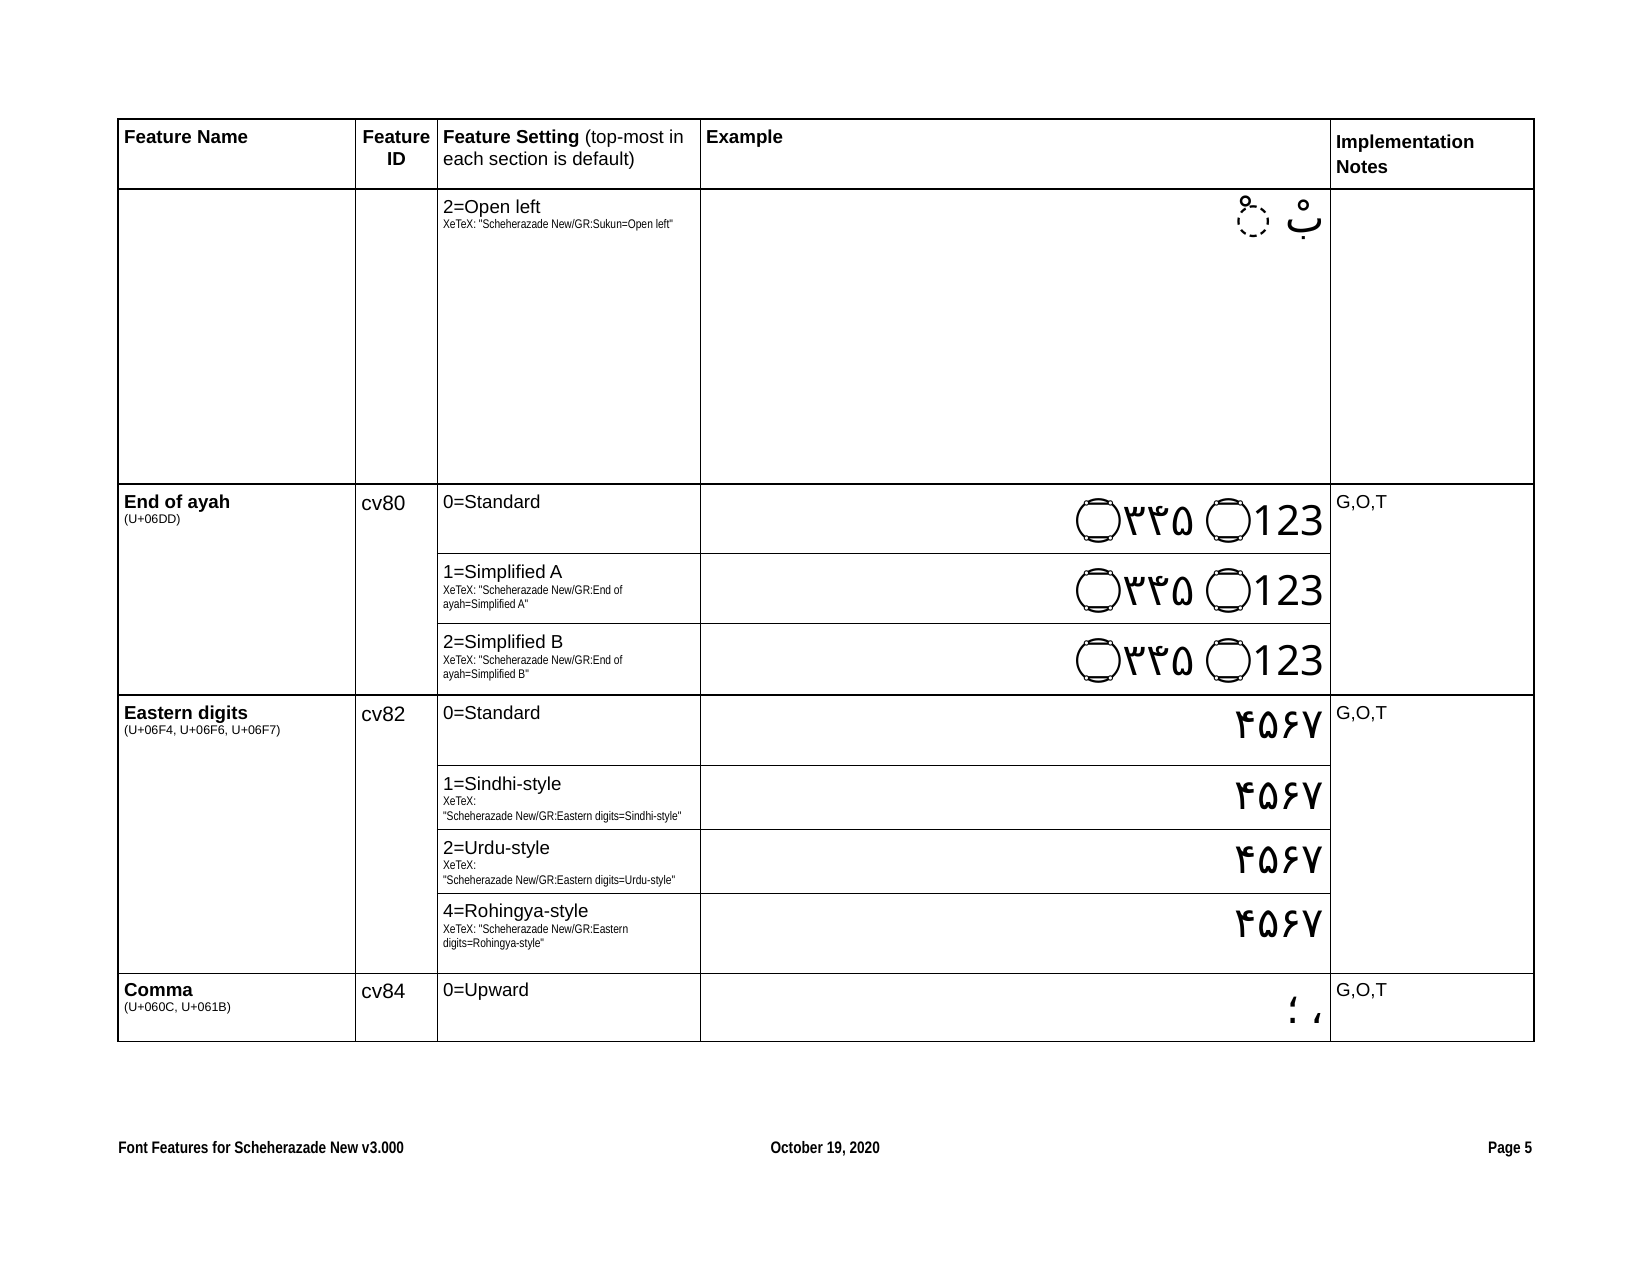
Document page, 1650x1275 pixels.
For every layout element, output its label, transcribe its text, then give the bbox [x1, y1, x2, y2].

table_cell 2=Simplified B XeTeX: "Scheherazade New/GR:End of ayah=Simplified B" [438, 624, 700, 694]
table_cell [356, 190, 437, 483]
table_cell G,O,T [1331, 974, 1533, 1041]
table_cell Eastern digits (U+06F4, U+06F6, U+06F7) [119, 696, 355, 973]
table_cell cv80 [356, 485, 437, 694]
table_cell G,O,T [1331, 485, 1533, 694]
table_cell ۝123 ۝۳۴۵ [701, 485, 1330, 553]
table_cell G,O,T [1331, 696, 1533, 973]
table_cell 1=Sindhi-style XeTeX: "Scheherazade New/GR:Eastern digits=Sindhi-style" [438, 766, 700, 829]
table_cell [119, 190, 355, 483]
table_cell 0=Upward [438, 974, 700, 1041]
table_cell 4=Rohingya-style XeTeX: "Scheherazade New/GR:Eastern digits=Rohingya-style" [438, 894, 700, 973]
table_cell End of ayah (U+06DD) [119, 485, 355, 694]
table_cell 1=Simplified A XeTeX: "Scheherazade New/GR:End of ayah=Simplified A" [438, 554, 700, 623]
table_cell [1331, 190, 1533, 483]
table_cell بْ ◌ْ [701, 190, 1330, 483]
table_cell ۴۵۶۷ [701, 894, 1330, 973]
table_cell cv82 [356, 696, 437, 973]
table_header Feature ID [356, 120, 437, 188]
table_header Implementation Notes [1331, 120, 1533, 188]
table_cell 0=Standard [438, 485, 700, 553]
table_cell 2=Open left XeTeX: "Scheherazade New/GR:Sukun=Open left" [438, 190, 700, 483]
table_cell cv84 [356, 974, 437, 1041]
table_cell ۝123 ۝۳۴۵ [701, 624, 1330, 694]
table_cell ۴۵۶۷ [701, 766, 1330, 829]
table_cell ۝123 ۝۳۴۵ [701, 554, 1330, 623]
table_header Example [701, 120, 1330, 188]
table_cell ، ؛ [701, 974, 1330, 1041]
table_cell ۴۵۶۷ [701, 696, 1330, 765]
table_cell Comma (U+060C, U+061B) [119, 974, 355, 1041]
table_cell ۴۵۶۷ [701, 830, 1330, 892]
table_cell 2=Urdu-style XeTeX: "Scheherazade New/GR:Eastern digits=Urdu-style" [438, 830, 700, 892]
table_header Feature Setting (top-most in each section is default) [438, 120, 700, 188]
table_cell 0=Standard [438, 696, 700, 765]
table_header Feature Name [119, 120, 355, 188]
